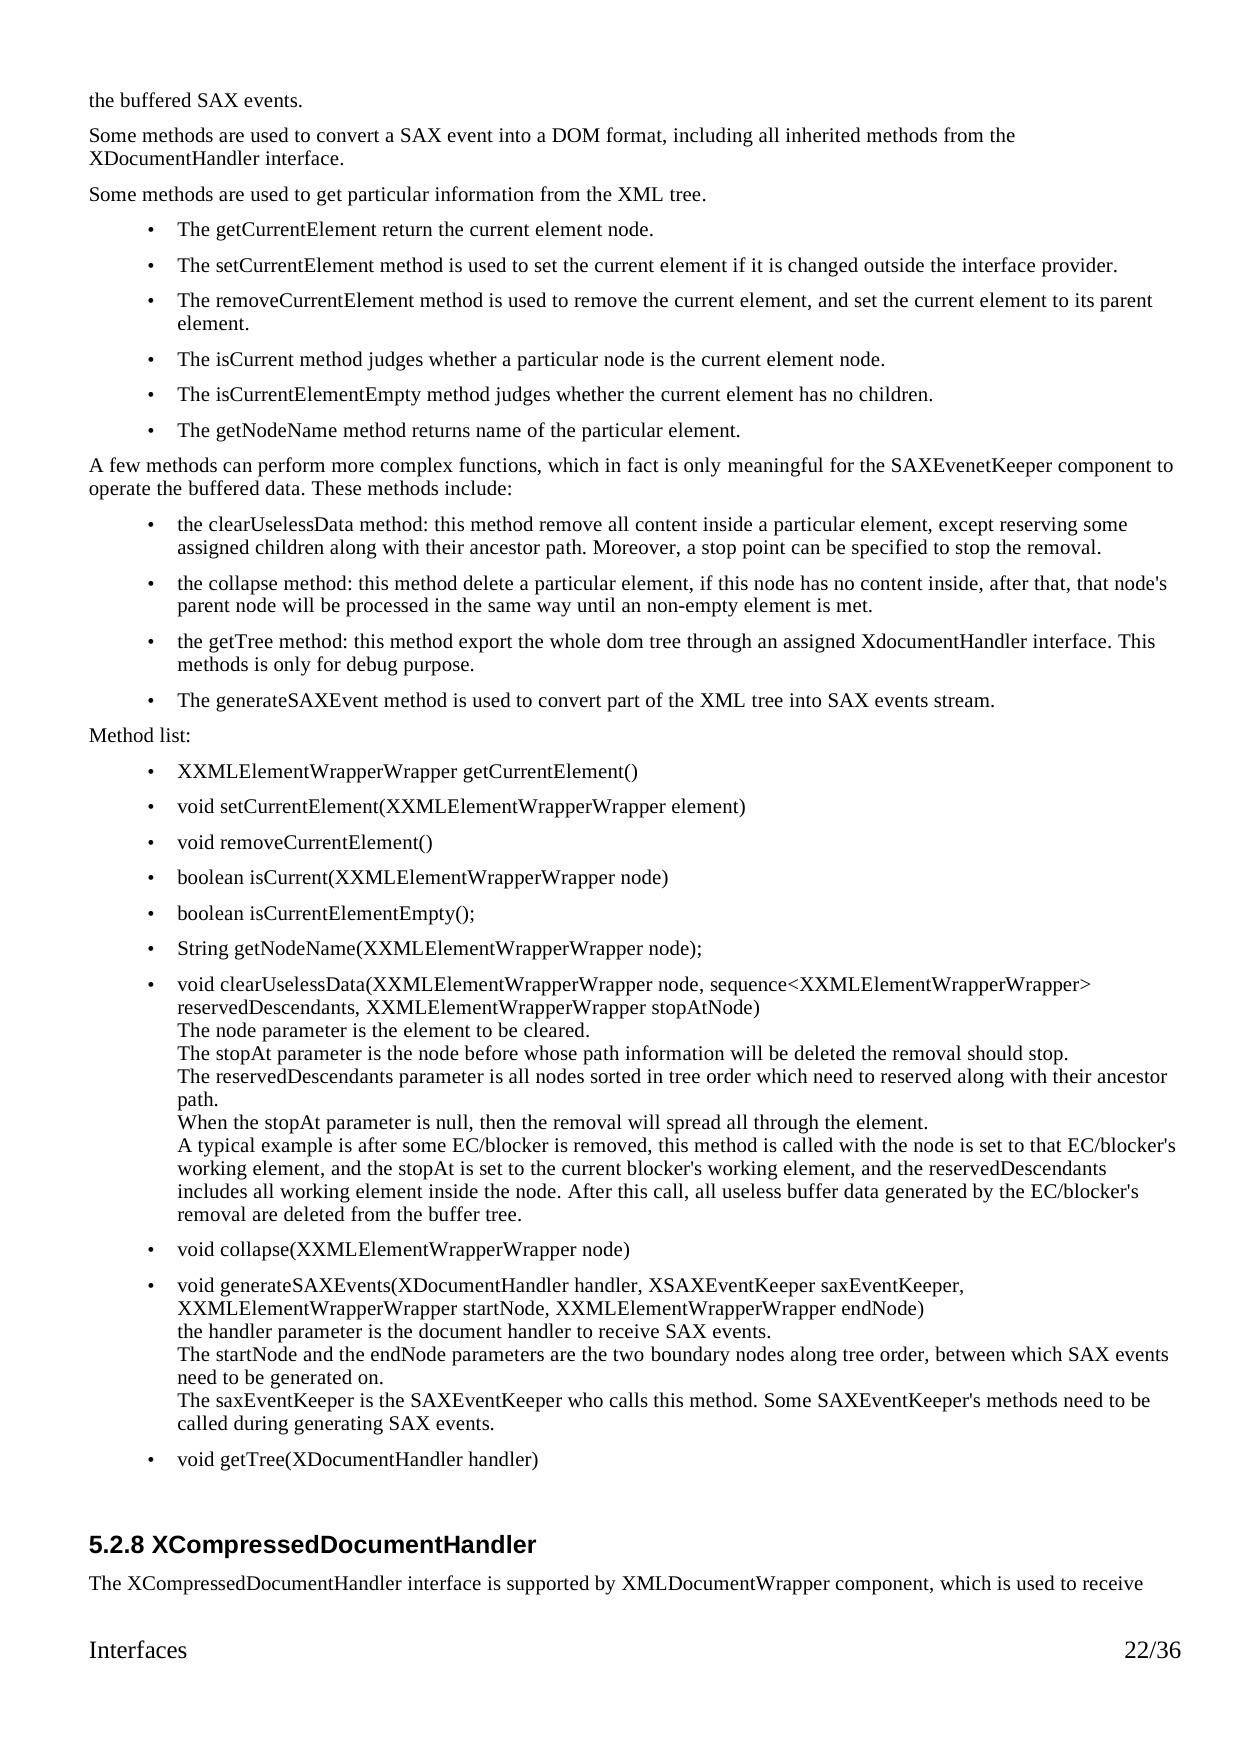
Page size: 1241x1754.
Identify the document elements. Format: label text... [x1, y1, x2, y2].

text Some methods are used to get particular information from the XML tree. [88, 183, 1181, 206]
text the buffered SAX events. [88, 88, 1181, 112]
list void clearUselessData(XXMLElementWrapperWrapper node, sequence<XXMLElementWrapperWrapper> reservedDescendants, XXMLElementWrapperWrapper stopAtNode) The node parameter is the element to be cleared. The stopAt parameter is the node before whose path information will be deleted the removal should stop. The reservedDescendants parameter is all nodes sorted in tree order which need to reserved along with their ancestor path. When the stopAt parameter is null, then the removal will spread all through the element. A typical example is after some EC/blocker is removed, this method is called with the node is set to that EC/blocker's working element, and the stopAt is set to the current blocker's working element, and the reservedDescendants includes all working element inside the node. After this call, all useless buffer data generated by the EC/blocker's removal are deleted from the buffer tree. [148, 973, 1181, 1226]
list The isCurrent method judges whether a particular node is the current element node. [148, 348, 1181, 371]
list The getNodeName method returns name of the particular element. [148, 419, 1181, 442]
list The isCurrentElementEmpty method judges whether the current element has no children. [148, 383, 1181, 406]
list void collapse(XXMLElementWrapperWrapper node) [148, 1238, 1181, 1261]
list void generateSAXEvents(XDocumentHandler handler, XSAXEventKeeper saxEventKeeper, XXMLElementWrapperWrapper startNode, XXMLElementWrapperWrapper endNode) the handler parameter is the document handler to receive SAX events. The startNode and the endNode parameters are the two boundary nodes along tree order, between which SAX events need to be generated on. The saxEventKeeper is the SAXEventKeeper who calls this method. Some SAXEventKeeper's methods need to be called during generating SAX events. [148, 1274, 1181, 1435]
list void getTree(XDocumentHandler handler) [148, 1447, 1181, 1493]
subtitle XCompressedDocumentHandler [88, 1531, 1181, 1559]
list boolean isCurrent(XXMLElementWrapperWrapper node) [148, 866, 1181, 889]
text The XCompressedDocumentHandler interface is supported by XMLDocumentWrapper component, which is used to receive [88, 1572, 1181, 1594]
list The getCurrentElement return the current element node. [148, 218, 1181, 241]
list the clearUselessData method: this method remove all content inside a particular element, except reserving some assigned children along with their ancestor path. Moreover, a stop point can be specified to stop the removal. [148, 513, 1181, 559]
list the collapse method: this method delete a particular element, if this node has no content inside, after that, that node's parent node will be processed in the same way until an non-empty element is met. [148, 571, 1181, 617]
list The generateSAXEvent method is used to convert part of the XML tree into SAX events stream. [148, 688, 1181, 711]
text Some methods are used to convert a SAX event into a DOM format, including all inherited methods from the XDocumentHandler interface. [88, 124, 1181, 170]
list The removeCurrentElement method is used to remove the current element, and set the current element to its parent element. [148, 289, 1181, 335]
text Method list: [88, 724, 1181, 747]
list boolean isCurrentElementEmpty(); [148, 902, 1181, 924]
list void setCurrentElement(XXMLElementWrapperWrapper element) [148, 795, 1181, 818]
text A few methods can perform more complex functions, which in fact is only meaningful for the SAXEvenetKeeper component to operate the buffered data. These methods include: [88, 454, 1181, 500]
list XXMLElementWrapperWrapper getCurrentElement() [148, 759, 1181, 782]
list void removeCurrentElement() [148, 831, 1181, 853]
list The setCurrentElement method is used to set the current element if it is changed outside the interface provider. [148, 254, 1181, 277]
list String getNodeName(XXMLElementWrapperWrapper node); [148, 937, 1181, 960]
list the getTree method: this method export the whole dom tree through an assigned XdocumentHandler interface. This methods is only for debug purpose. [148, 630, 1181, 676]
